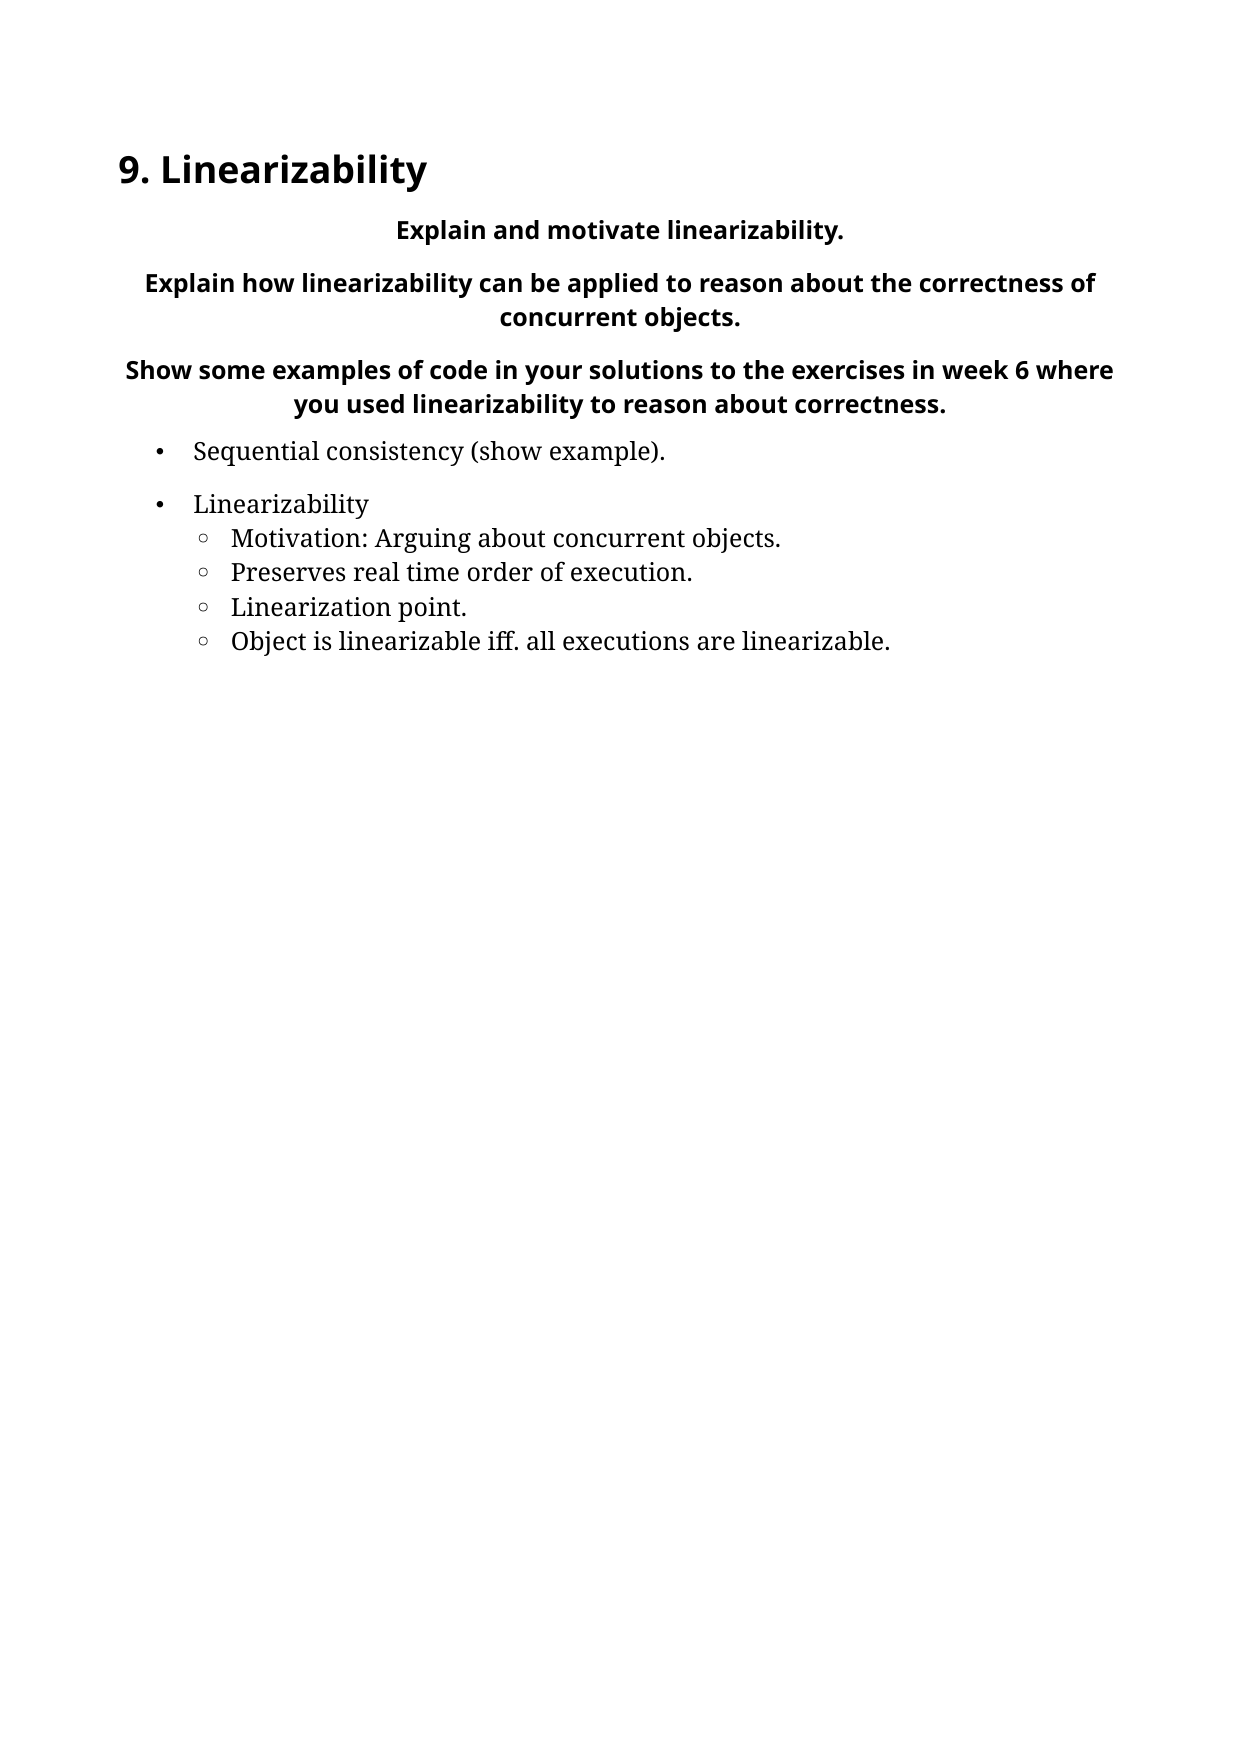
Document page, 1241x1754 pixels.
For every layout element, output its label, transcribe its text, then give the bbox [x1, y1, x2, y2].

subtitle Explain and motivate linearizability. [118, 213, 1122, 247]
list Linearizability [156, 487, 1122, 521]
list Preserves real time order of execution. [193, 555, 1122, 589]
list Object is linearizable iff. all executions are linearizable. [193, 623, 1122, 657]
list Motivation: Arguing about concurrent objects. [193, 521, 1122, 555]
subtitle Show some examples of code in your solutions to the exercises in week 6 where you used linearizability to reason about correctness. [118, 353, 1122, 421]
subtitle 9. Linearizability [118, 143, 1122, 194]
list Linearization point. [193, 589, 1122, 623]
subtitle Explain how linearizability can be applied to reason about the correctness of concurrent objects. [118, 266, 1122, 334]
list Sequential consistency (show example). [156, 433, 1122, 467]
